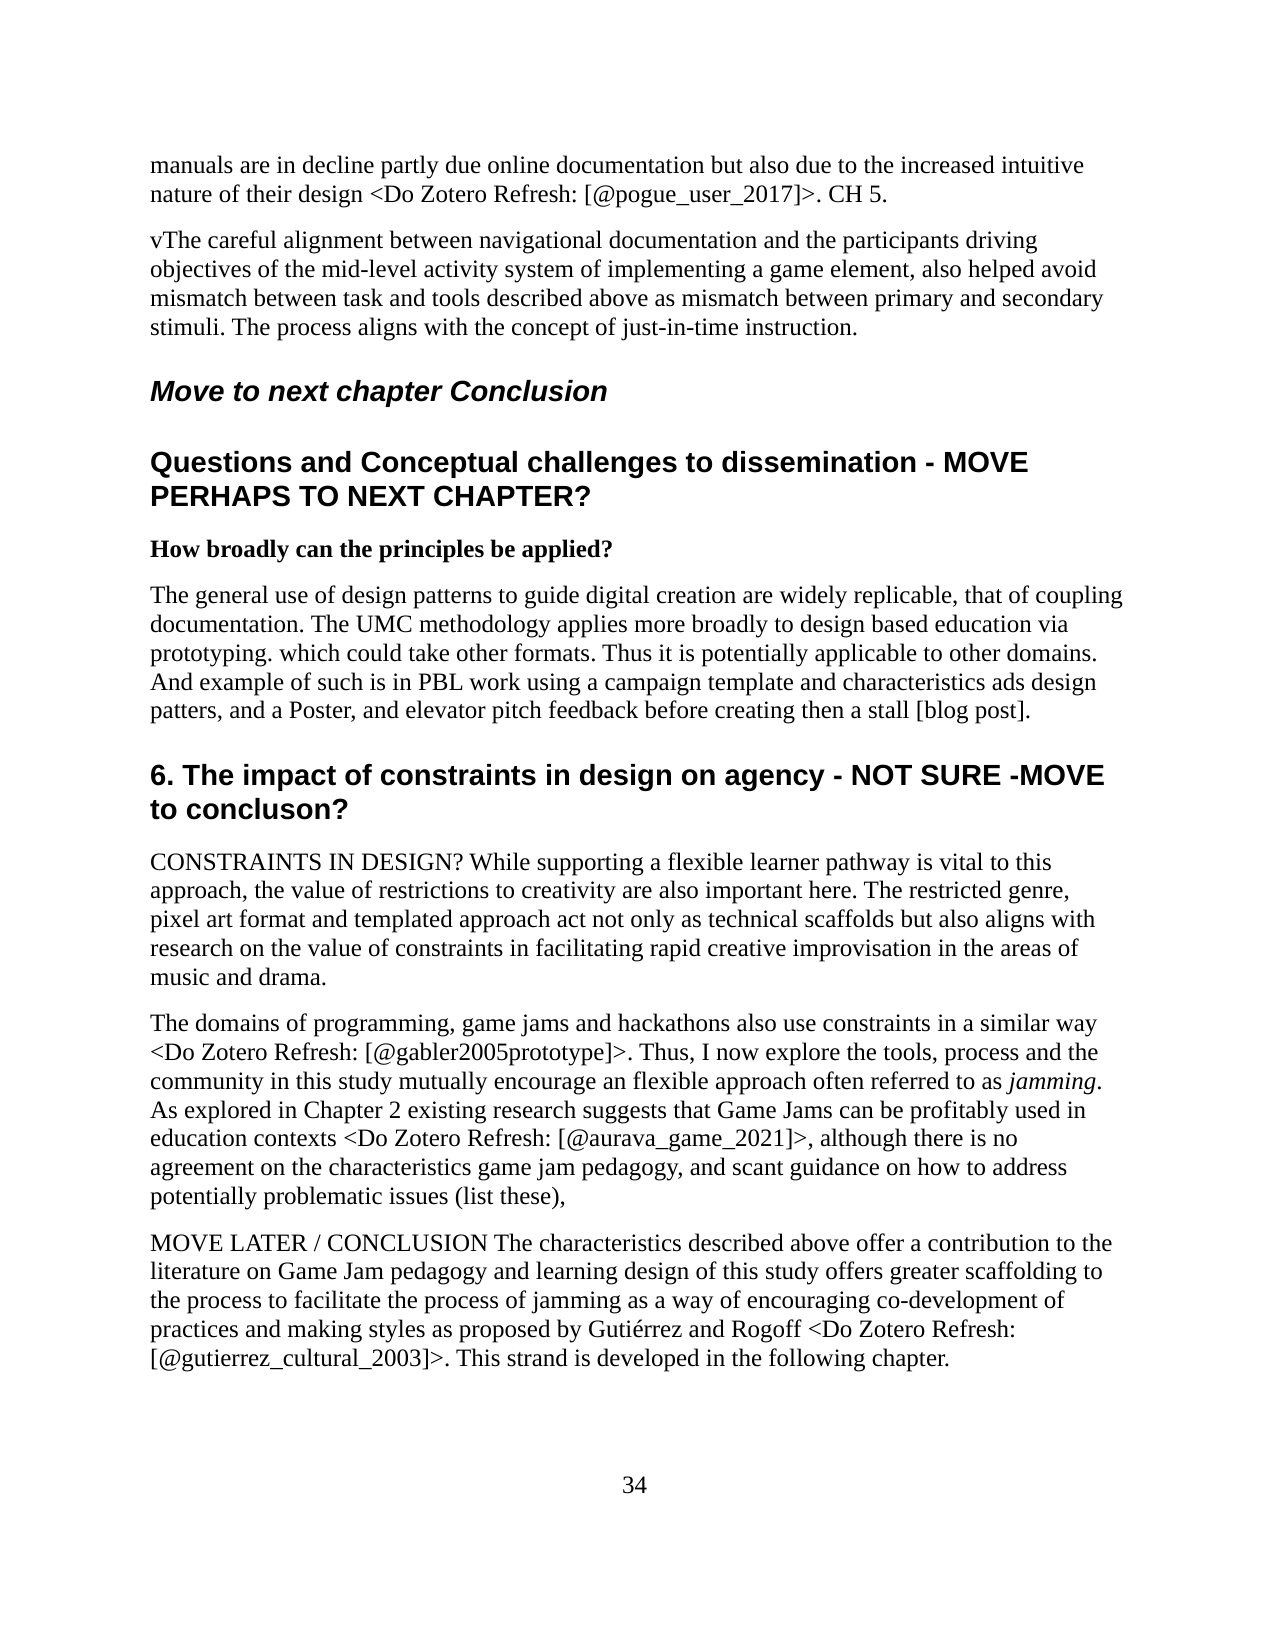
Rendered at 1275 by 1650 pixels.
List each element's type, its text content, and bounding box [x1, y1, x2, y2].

text How broadly can the principles be applied? [150, 534, 1125, 563]
text MOVE LATER / CONCLUSION The characteristics described above offer a contribution to the literature on Game Jam pedagogy and learning design of this study offers greater scaffolding to the process to facilitate the process of jamming as a way of encouraging co-development of practices and making styles as proposed by Gutiérrez and Rogoff <Do Zotero Refresh: [@gutierrez_cultural_2003]>. This strand is developed in the following chapter. [150, 1228, 1125, 1371]
text vThe careful alignment between navigational documentation and the participants driving objectives of the mid-level activity system of implementing a game element, also helped avoid mismatch between task and tools described above as mismatch between primary and secondary stimuli. The process aligns with the concept of just-in-time instruction. [150, 225, 1125, 340]
text The general use of design patterns to guide digital creation are widely replicable, that of coupling documentation. The UMC methodology applies more broadly to design based education via prototyping. which could take other formats. Thus it is potentially applicable to other domains. And example of such is in PBL work using a campaign template and characteristics ads design patters, and a Poster, and elevator pitch feedback before creating then a stall [blog post]. [150, 581, 1125, 724]
text manuals are in decline partly due online documentation but also due to the increased intuitive nature of their design <Do Zotero Refresh: [@pogue_user_2017]>. CH 5. [150, 150, 1125, 207]
text The domains of programming, game jams and hackathons also use constraints in a similar way <Do Zotero Refresh: [@gabler2005prototype]>. Thus, I now explore the tools, process and the community in this study mutually encourage an flexible approach often referred to as jamming. As explored in Chapter 2 existing research suggests that Game Jams can be profitably used in education contexts <Do Zotero Refresh: [@aurava_game_2021]>, although there is no agreement on the characteristics game jam pedagogy, and scant guidance on how to address potentially problematic issues (list these), [150, 1008, 1125, 1210]
subtitle Questions and Conceptual challenges to dissemination - MOVE PERHAPS TO NEXT CHAPTER? [150, 445, 1125, 512]
subtitle 6. The impact of constraints in design on agency - NOT SURE -MOVE to concluson? [150, 758, 1125, 825]
text CONSTRAINTS IN DESIGN? While supporting a flexible learner pathway is vital to this approach, the value of restrictions to creativity are also important here. The restricted genre, pixel art format and templated approach act not only as technical scaffolds but also aligns with research on the value of constraints in facilitating rapid creative improvisation in the areas of music and drama. [150, 847, 1125, 991]
subtitle Move to next chapter Conclusion [150, 374, 1125, 408]
